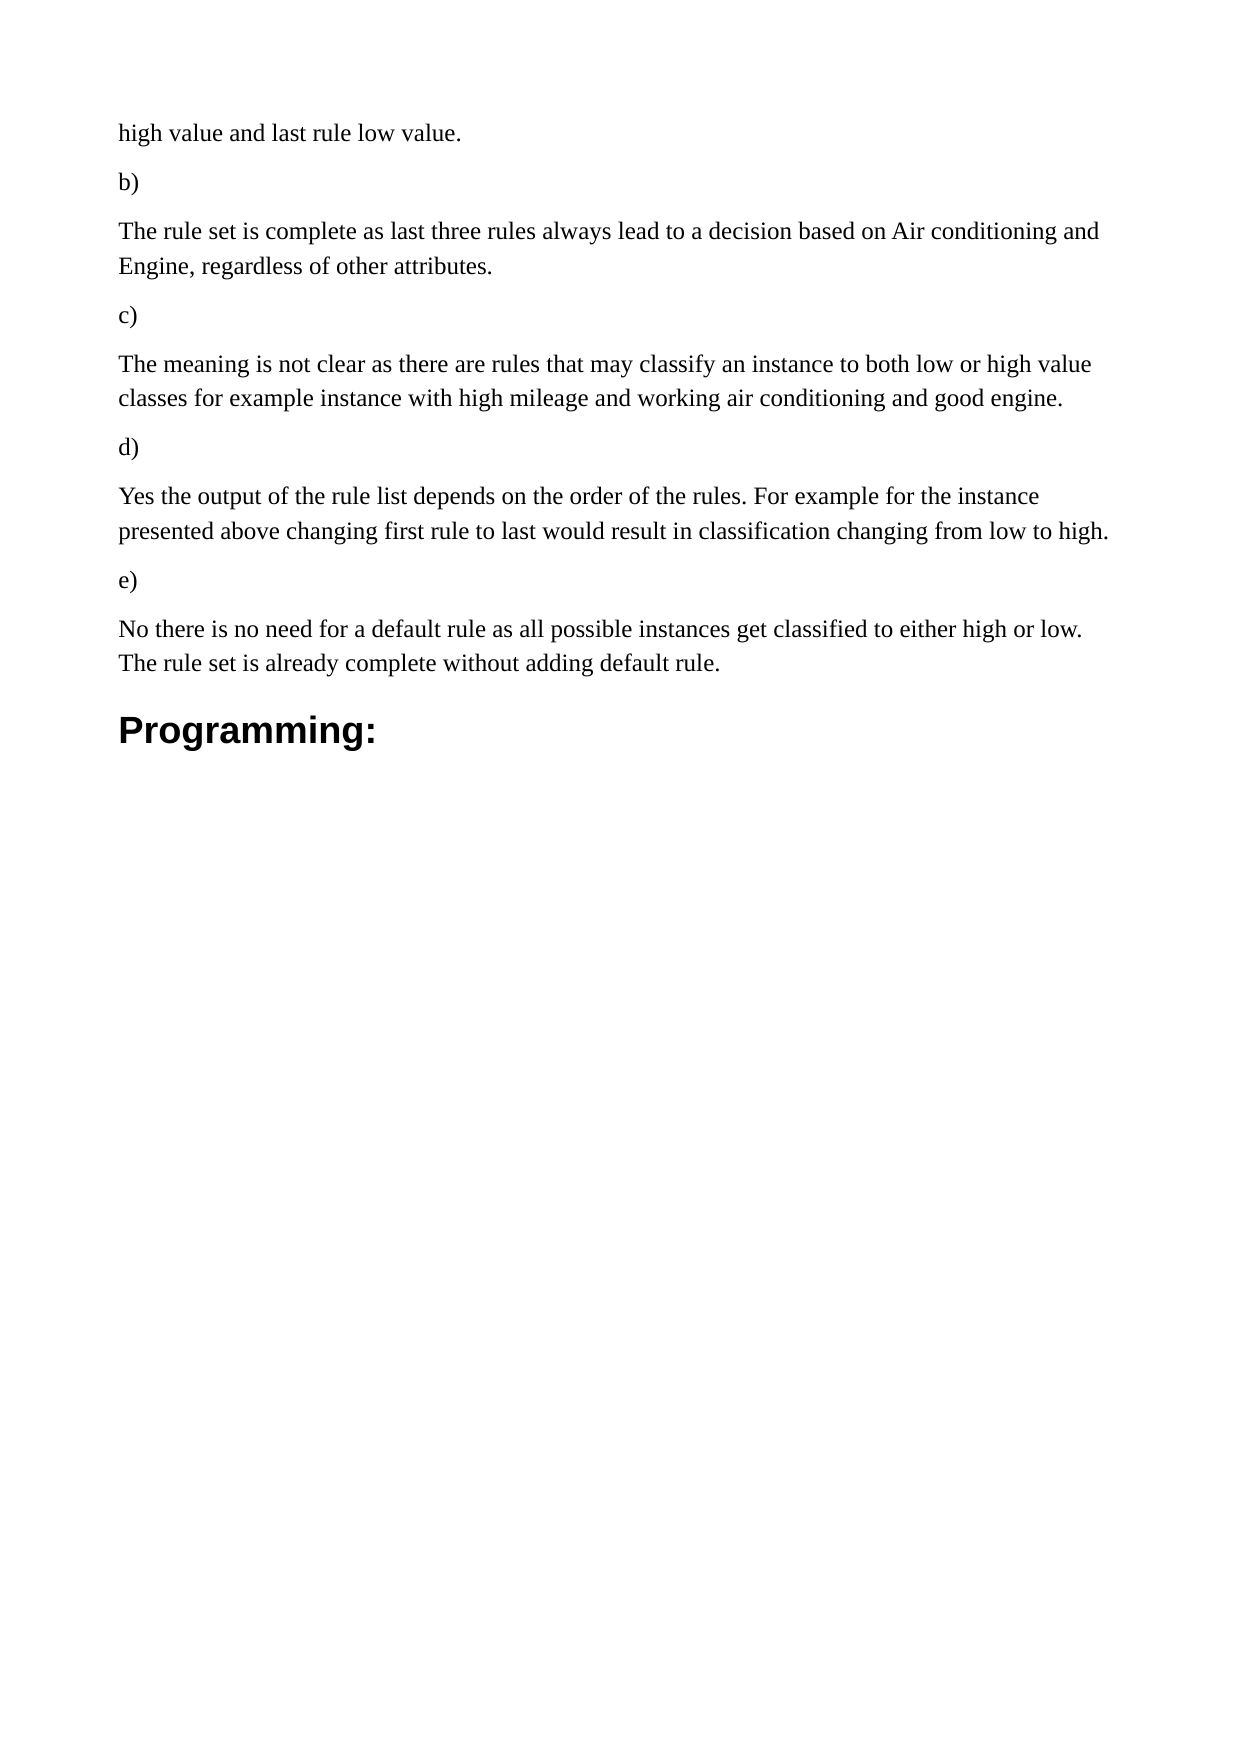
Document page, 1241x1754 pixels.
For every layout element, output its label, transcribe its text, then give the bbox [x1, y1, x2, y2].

text d) [118, 432, 1122, 461]
subtitle Programming: [118, 708, 1122, 752]
text The meaning is not clear as there are rules that may classify an instance to both low or high value classes for example instance with high mileage and working air conditioning and good engine. [118, 349, 1122, 412]
text b) [118, 167, 1122, 196]
text e) [118, 565, 1122, 594]
text high value and last rule low value. [118, 118, 1122, 147]
text c) [118, 300, 1122, 328]
text No there is no need for a default rule as all possible instances get classified to either high or low. The rule set is already complete without adding default rule. [118, 614, 1122, 677]
text The rule set is complete as last three rules always lead to a decision based on Air conditioning and Engine, regardless of other attributes. [118, 216, 1122, 279]
text Yes the output of the rule list depends on the order of the rules. For example for the instance presented above changing first rule to last would result in classification changing from low to high. [118, 481, 1122, 545]
